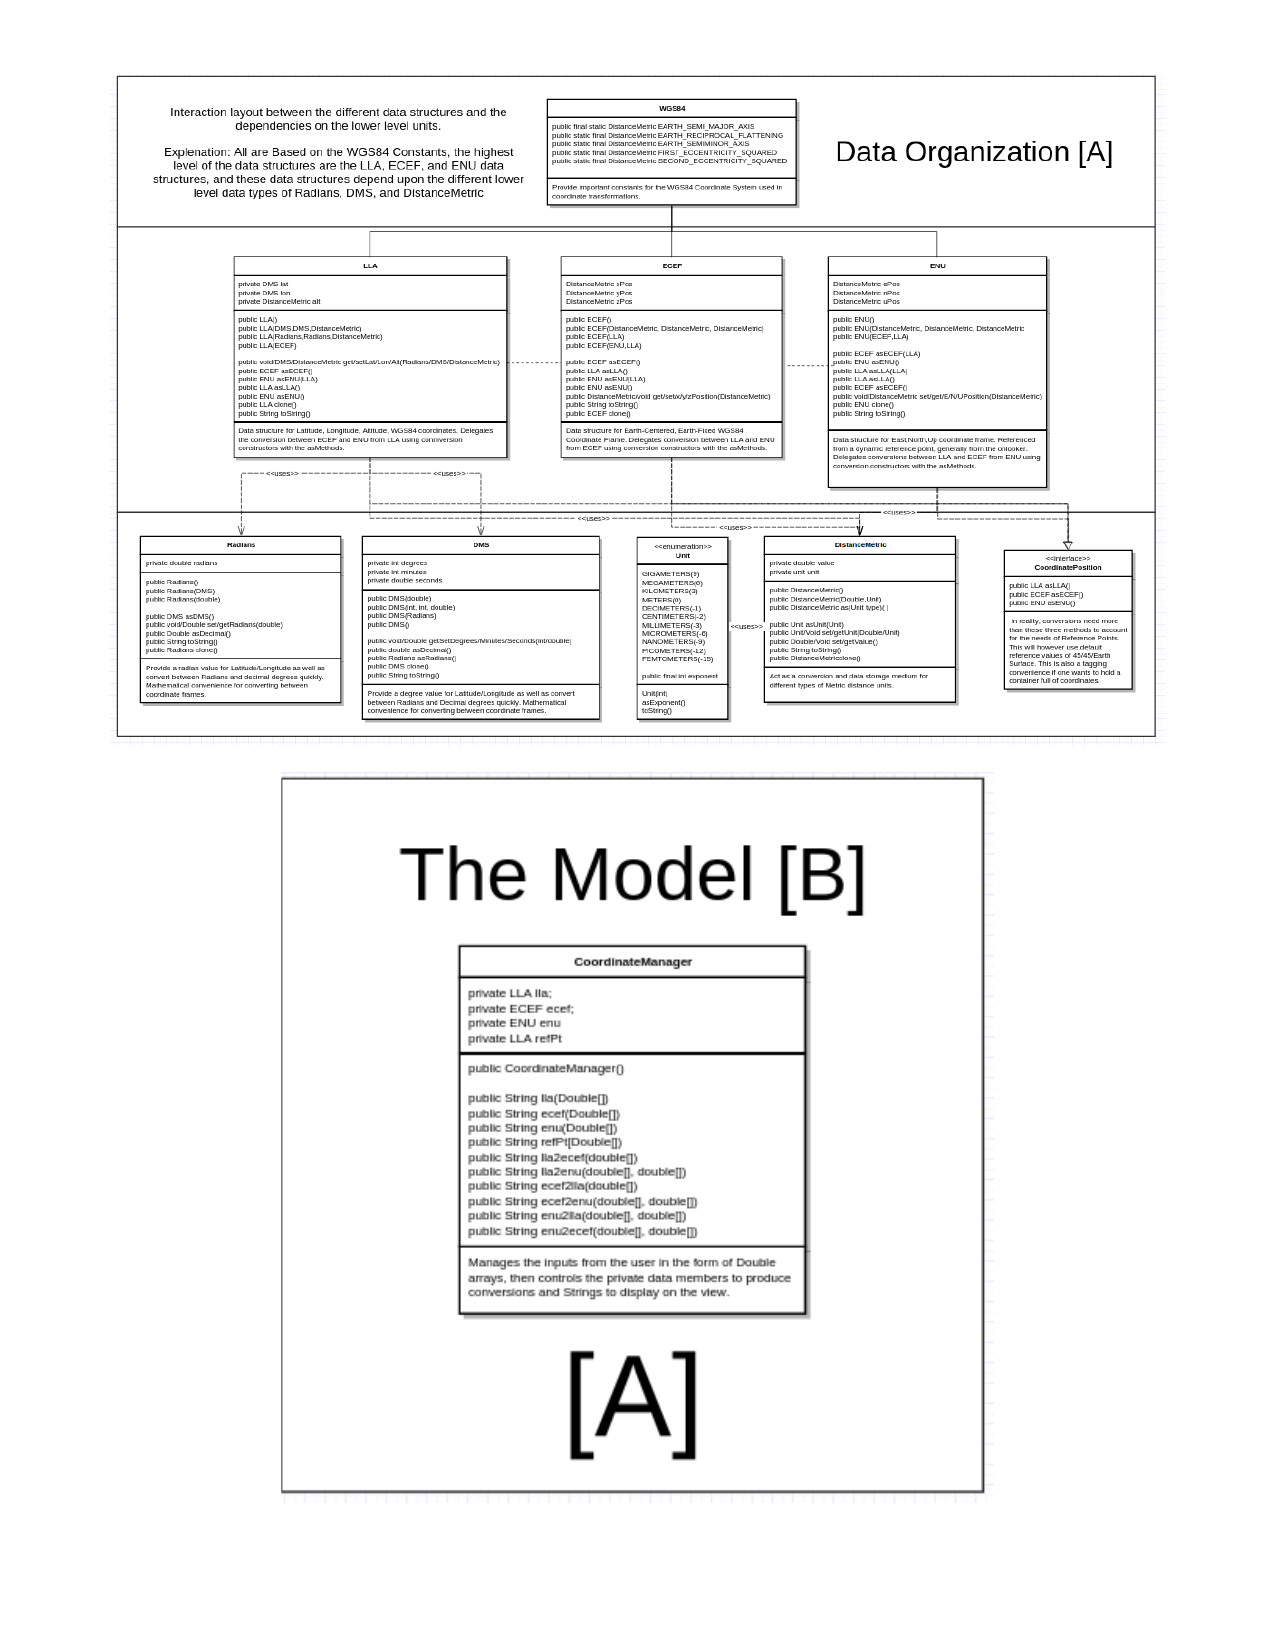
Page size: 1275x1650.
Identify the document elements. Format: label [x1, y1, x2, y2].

picture [110, 74, 1165, 745]
picture [281, 772, 994, 1503]
